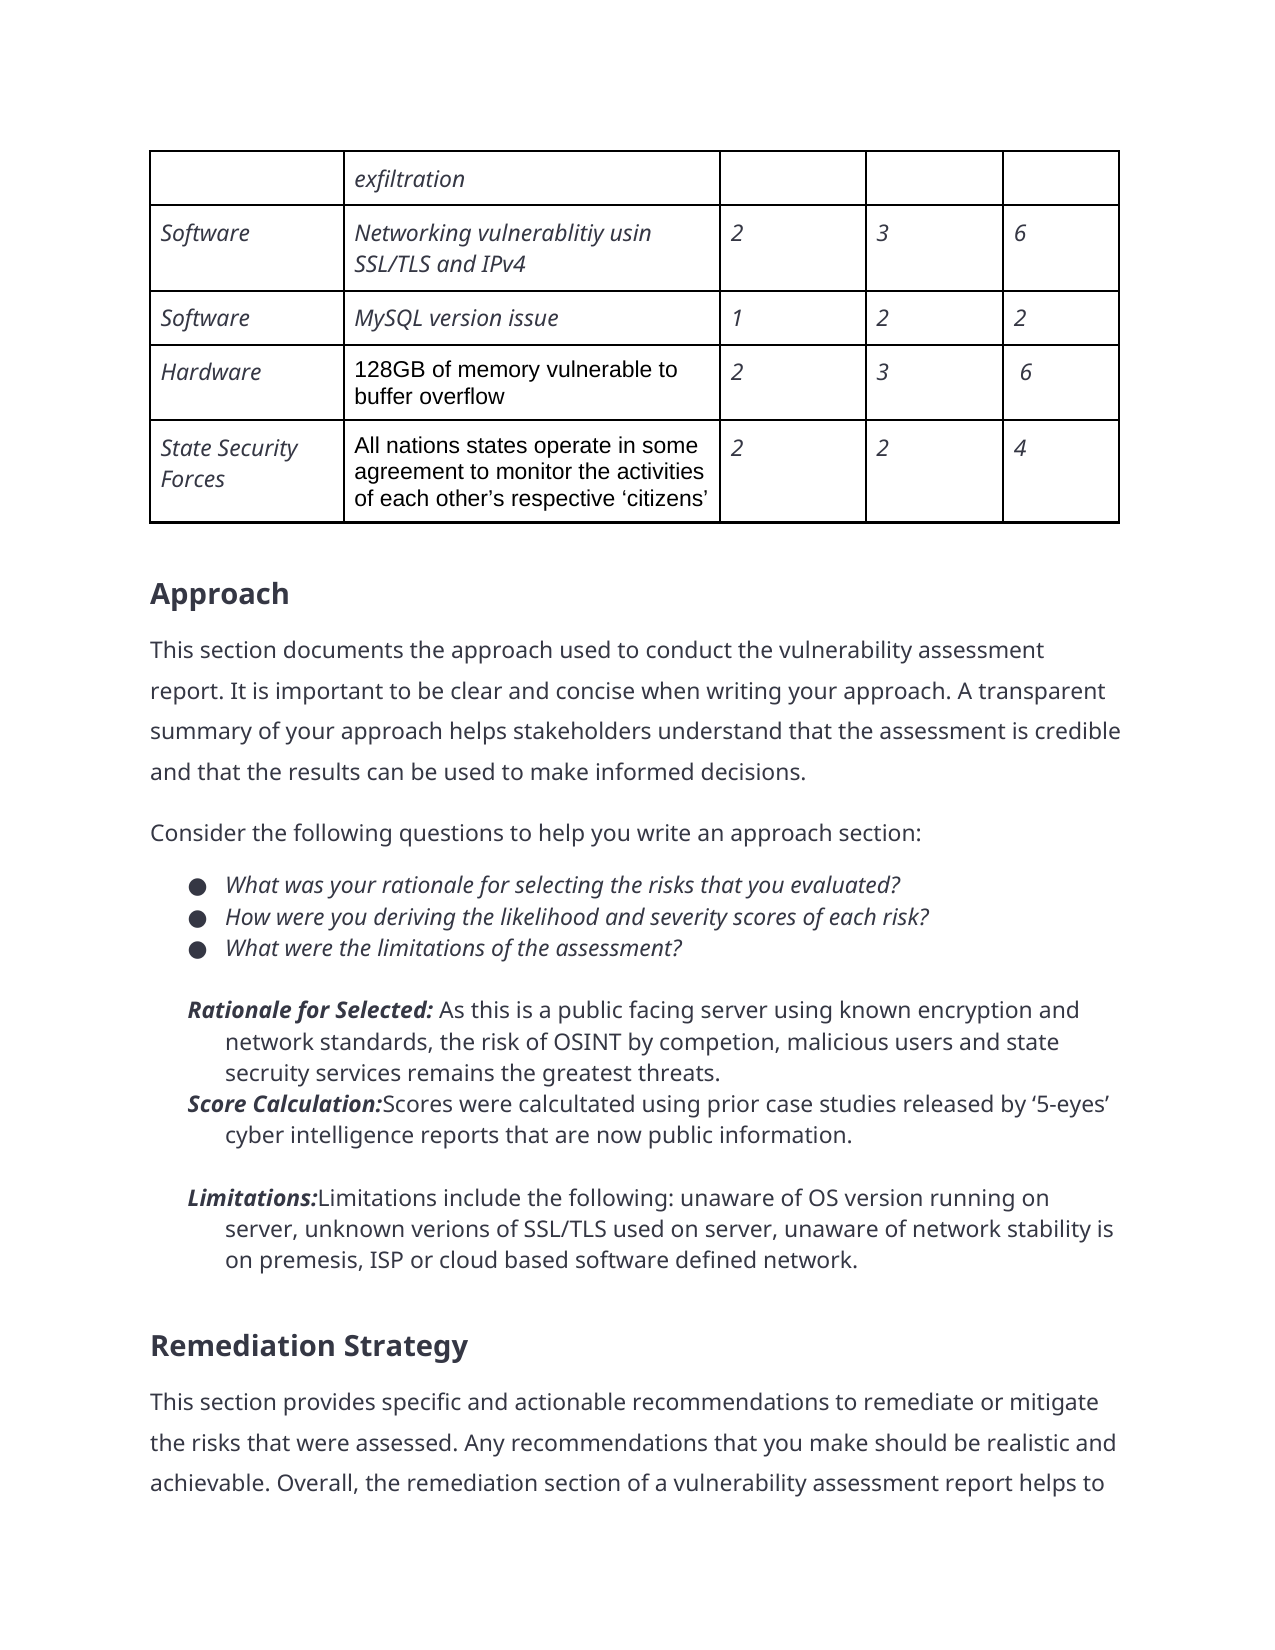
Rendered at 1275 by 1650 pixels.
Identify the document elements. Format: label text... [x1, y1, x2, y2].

table_cell 2 [867, 421, 1002, 521]
table_cell 3 [867, 206, 1002, 289]
table_cell [721, 152, 865, 204]
table_cell State Security Forces [151, 421, 343, 521]
table_cell exfiltration [345, 152, 719, 204]
text Limitations:Limitations include the following: unaware of OS version running on server, unknown verions of SSL/TLS used on server, unaware of network stability is on premesis, ISP or cloud based software defined network. [187, 1182, 1125, 1276]
text Consider the following questions to help you write an approach section: [150, 817, 1125, 848]
text Rationale for Selected: As this is a public facing server using known encryption and network standards, the risk of OSINT by competion, malicious users and state secruity services remains the greatest threats. [187, 994, 1125, 1088]
table_cell Software [151, 206, 343, 289]
table_cell All nations states operate in some agreement to monitor the activities of each other’s respective ‘citizens’ [345, 421, 719, 521]
list How were you deriving the likelihood and severity scores of each risk? [187, 901, 1125, 932]
text Score Calculation:Scores were calcultated using prior case studies released by ‘5-eyes’ cyber intelligence reports that are now public information. [187, 1088, 1125, 1151]
table_cell 6 [1004, 206, 1118, 289]
text This section documents the approach used to conduct the vulnerability assessment report. It is important to be clear and concise when writing your approach. A transparent summary of your approach helps stakeholders understand that the assessment is credible and that the results can be used to make informed decisions. [150, 634, 1125, 787]
table_cell 6 [1004, 346, 1118, 419]
table_cell Networking vulnerablitiy usin SSL/TLS and IPv4 [345, 206, 719, 289]
table_cell 2 [721, 421, 865, 521]
table_cell 128GB of memory vulnerable to buffer overflow [345, 346, 719, 419]
table_cell 1 [721, 292, 865, 344]
table_cell 4 [1004, 421, 1118, 521]
table_cell 2 [721, 206, 865, 289]
table_cell Hardware [151, 346, 343, 419]
text This section provides specific and actionable recommendations to remediate or mitigate the risks that were assessed. Any recommendations that you make should be realistic and achievable. Overall, the remediation section of a vulnerability assessment report helps to [150, 1386, 1125, 1499]
subtitle Approach [150, 573, 1125, 613]
table_cell 2 [1004, 292, 1118, 344]
table_cell 2 [721, 346, 865, 419]
list What were the limitations of the assessment? [187, 932, 1125, 963]
table_cell MySQL version issue [345, 292, 719, 344]
table_cell 2 [867, 292, 1002, 344]
table_cell [867, 152, 1002, 204]
list What was your rationale for selecting the risks that you evaluated? [187, 869, 1125, 901]
table_cell [151, 152, 343, 204]
table_cell Software [151, 292, 343, 344]
subtitle Remediation Strategy [150, 1326, 1125, 1365]
table_cell 3 [867, 346, 1002, 419]
table_cell [1004, 152, 1118, 204]
